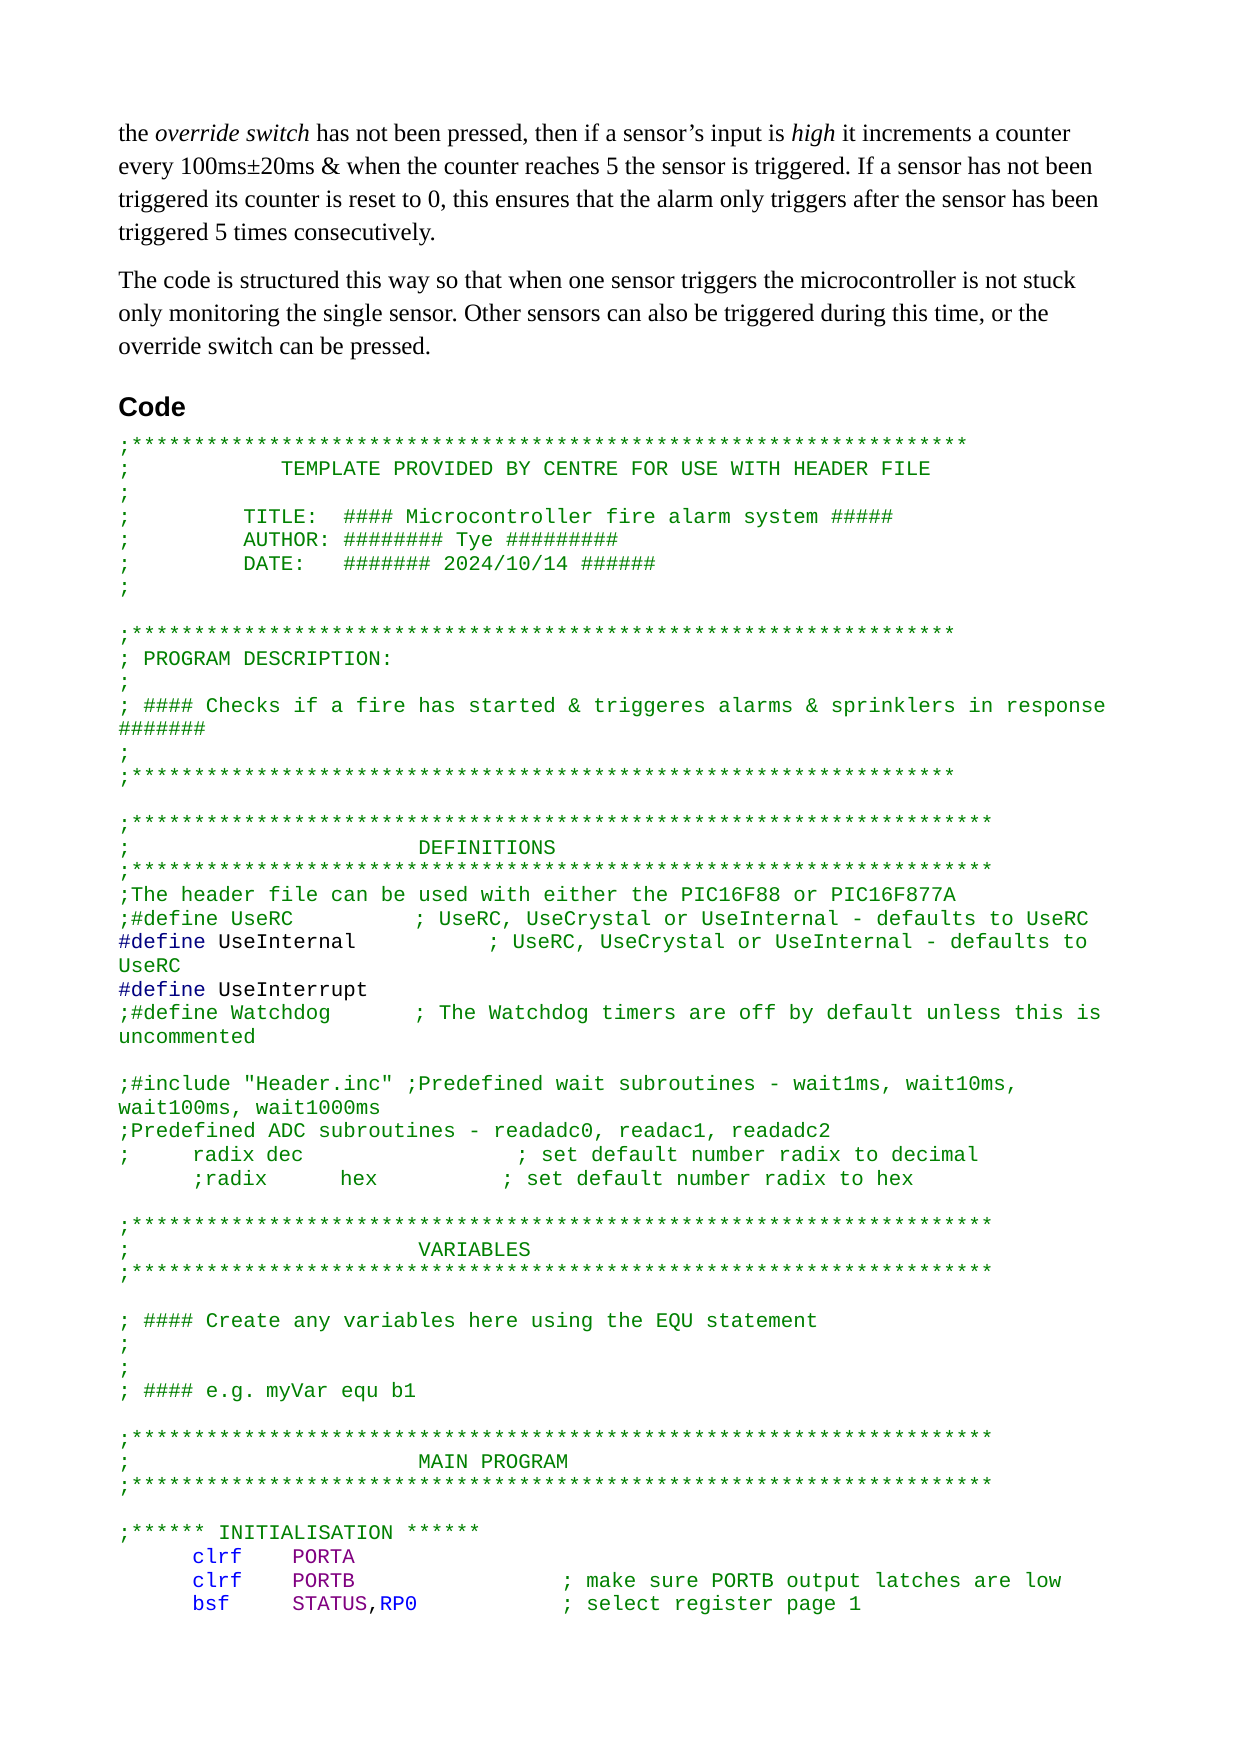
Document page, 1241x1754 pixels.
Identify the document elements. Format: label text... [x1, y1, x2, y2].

text The code is structured this way so that when one sensor triggers the microcontroller is not stuck only monitoring the single sensor. Other sensors can also be triggered during this time, or the override switch can be pressed. [118, 265, 1122, 359]
text the override switch has not been pressed, then if a sensor’s input is high it increments a counter every 100ms±20ms & when the counter reaches 5 the sensor is triggered. If a sensor has not been triggered its counter is reset to 0, this ensures that the alarm only triggers after the sensor has been triggered 5 times consecutively. [118, 118, 1122, 246]
text ; [118, 482, 1122, 506]
text ;****** INITIALISATION ****** [118, 1522, 1122, 1546]
text ;********************************************************************* [118, 1215, 1122, 1239]
text ; DATE: ####### 2024/10/14 ###### [118, 553, 1122, 577]
text #define UseInternal ; UseRC, UseCrystal or UseInternal - defaults to UseRC [118, 931, 1122, 978]
text ;#include "Header.inc" ;Predefined wait subroutines - wait1ms, wait10ms, wait100ms, wait1000ms [118, 1073, 1122, 1120]
text ; AUTHOR: ######## Tye ######### [118, 529, 1122, 553]
text ; #### e.g. myVar equ b1 [118, 1381, 1122, 1404]
text #define UseInterrupt [118, 978, 1122, 1002]
text ; VARIABLES [118, 1239, 1122, 1262]
text clrf PORTB ; make sure PORTB output latches are low [118, 1570, 1122, 1593]
text ; TITLE: #### Microcontroller fire alarm system ##### [118, 506, 1122, 529]
subtitle Code [118, 391, 1122, 422]
text ; radix dec ; set default number radix to decimal [118, 1144, 1122, 1168]
text ;******************************************************************* [118, 435, 1122, 458]
text ; #### Create any variables here using the EQU statement [118, 1309, 1122, 1333]
text ;********************************************************************* [118, 1475, 1122, 1499]
text ; [118, 671, 1122, 695]
text ; PROGRAM DESCRIPTION: [118, 647, 1122, 671]
text ;#define Watchdog ; The Watchdog timers are off by default unless this is uncommented [118, 1002, 1122, 1049]
text ;********************************************************************* [118, 813, 1122, 837]
text ; [118, 1333, 1122, 1357]
text ;****************************************************************** [118, 624, 1122, 647]
text ; DEFINITIONS [118, 837, 1122, 860]
text ;********************************************************************* [118, 860, 1122, 884]
text ; MAIN PROGRAM [118, 1451, 1122, 1475]
text ;Predefined ADC subroutines - readadc0, readac1, readadc2 [118, 1120, 1122, 1144]
text ; [118, 742, 1122, 766]
text ; #### Checks if a fire has started & triggeres alarms & sprinklers in response ####### [118, 695, 1122, 742]
text ;The header file can be used with either the PIC16F88 or PIC16F877A [118, 884, 1122, 908]
text ; TEMPLATE PROVIDED BY CENTRE FOR USE WITH HEADER FILE [118, 458, 1122, 482]
text ;#define UseRC ; UseRC, UseCrystal or UseInternal - defaults to UseRC [118, 908, 1122, 931]
text ;********************************************************************* [118, 1262, 1122, 1286]
text ; [118, 1357, 1122, 1381]
text ;********************************************************************* [118, 1428, 1122, 1451]
text ; [118, 577, 1122, 600]
text ;****************************************************************** [118, 766, 1122, 789]
text clrf PORTA [118, 1546, 1122, 1570]
text ;radix hex ; set default number radix to hex [118, 1168, 1122, 1191]
text bsf STATUS,RP0 ; select register page 1 [118, 1593, 1122, 1617]
